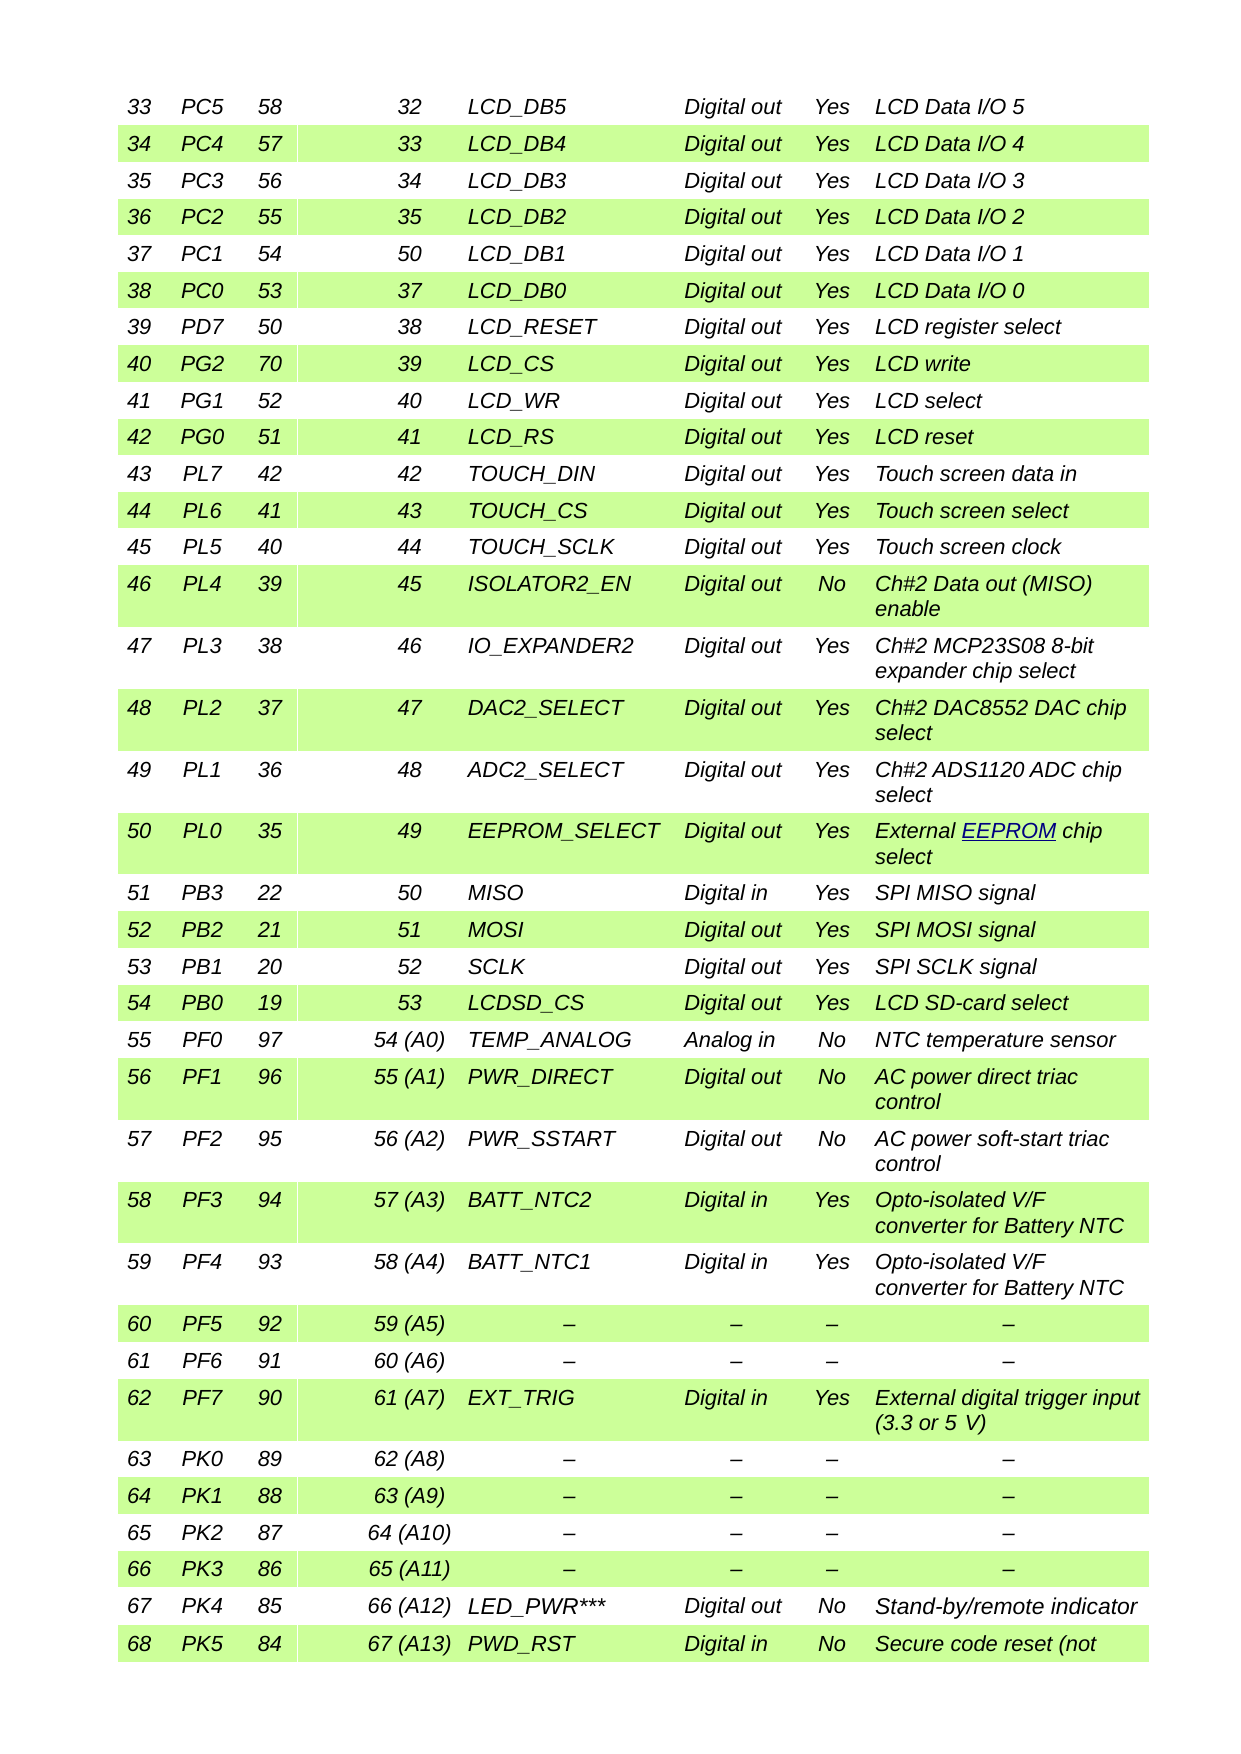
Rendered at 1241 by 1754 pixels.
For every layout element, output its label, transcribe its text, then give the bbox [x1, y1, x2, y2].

table_cell Yes [796, 813, 869, 874]
table_cell Digital out [678, 309, 796, 345]
table_cell 55 (A1) [359, 1058, 462, 1120]
table_cell PG1 [162, 382, 244, 418]
table_cell LCD Data I/O 5 [869, 89, 1149, 125]
table_cell 64 (A10) [359, 1514, 462, 1551]
table_cell 55 [118, 1021, 162, 1058]
table_cell No [796, 1587, 869, 1625]
table_cell 94 [244, 1182, 297, 1243]
table_cell SPI MISO signal [869, 875, 1149, 911]
table_cell EEPROM_SELECT [462, 813, 678, 874]
table_cell LCD_DB1 [462, 235, 678, 272]
table_cell [298, 1551, 359, 1587]
table_cell 60 (A6) [359, 1342, 462, 1379]
table_cell PC1 [162, 235, 244, 272]
table_cell [298, 89, 359, 125]
table_cell Digital in [678, 1244, 796, 1305]
table_cell Yes [796, 1379, 869, 1441]
table_cell – [678, 1342, 796, 1379]
table_cell 84 [244, 1625, 297, 1662]
table_cell [298, 875, 359, 911]
table_cell – [678, 1305, 796, 1342]
table_cell 40 [244, 529, 297, 565]
table_cell 35 [118, 162, 162, 198]
table_cell 86 [244, 1551, 297, 1587]
table_cell LCD Data I/O 1 [869, 235, 1149, 272]
table_cell – [869, 1305, 1149, 1342]
table_cell – [869, 1342, 1149, 1379]
table_cell [298, 751, 359, 813]
table_cell PWR_DIRECT [462, 1058, 678, 1120]
table_cell PF7 [162, 1379, 244, 1441]
table_cell PK3 [162, 1551, 244, 1587]
table_cell 41 [118, 382, 162, 418]
table_cell 42 [244, 455, 297, 492]
table_cell ISOLATOR2_EN [462, 565, 678, 627]
table_cell 38 [244, 627, 297, 689]
table_cell 50 [118, 813, 162, 874]
table_cell 87 [244, 1514, 297, 1551]
table_cell LCD Data I/O 2 [869, 199, 1149, 235]
table_cell 52 [359, 948, 462, 984]
table_cell 39 [244, 565, 297, 627]
table_cell – [796, 1342, 869, 1379]
table_cell [298, 689, 359, 751]
table_cell Touch screen select [869, 492, 1149, 528]
table_cell 44 [359, 529, 462, 565]
table_cell 43 [118, 455, 162, 492]
table_cell – [796, 1477, 869, 1514]
table_cell [298, 345, 359, 382]
table_cell PF1 [162, 1058, 244, 1120]
table_cell PL7 [162, 455, 244, 492]
table_cell 51 [244, 419, 297, 455]
table_cell 56 (A2) [359, 1120, 462, 1182]
table_cell – [462, 1441, 678, 1477]
table_cell 42 [118, 419, 162, 455]
table_cell [298, 492, 359, 528]
table_cell 54 [244, 235, 297, 272]
table_cell Digital out [678, 125, 796, 162]
table_cell TOUCH_DIN [462, 455, 678, 492]
table_cell 50 [359, 235, 462, 272]
table_cell LCD SD-card select [869, 985, 1149, 1021]
table_cell 85 [244, 1587, 297, 1625]
table_cell Yes [796, 272, 869, 308]
table_cell Secure code reset (not [869, 1625, 1149, 1662]
table_cell – [678, 1477, 796, 1514]
table_cell PK1 [162, 1477, 244, 1514]
table_cell [298, 565, 359, 627]
table_cell [298, 1182, 359, 1243]
table_cell No [796, 1625, 869, 1662]
table_cell – [462, 1551, 678, 1587]
table_cell SPI SCLK signal [869, 948, 1149, 984]
table_cell [298, 309, 359, 345]
table_cell 92 [244, 1305, 297, 1342]
table_cell Digital out [678, 529, 796, 565]
table_cell 62 [118, 1379, 162, 1441]
table_cell [298, 1021, 359, 1058]
table_cell – [869, 1441, 1149, 1477]
table_cell Touch screen clock [869, 529, 1149, 565]
table_cell PB2 [162, 911, 244, 948]
table_cell LCD register select [869, 309, 1149, 345]
table_cell [298, 948, 359, 984]
table_cell [298, 1625, 359, 1662]
table_cell 60 [118, 1305, 162, 1342]
table_cell 37 [359, 272, 462, 308]
table_cell ADC2_SELECT [462, 751, 678, 813]
table_cell PF0 [162, 1021, 244, 1058]
table_cell 70 [244, 345, 297, 382]
table_cell 39 [359, 345, 462, 382]
table_cell LCD_RESET [462, 309, 678, 345]
table_cell Yes [796, 1244, 869, 1305]
table_cell 32 [359, 89, 462, 125]
table_cell IO_EXPANDER2 [462, 627, 678, 689]
table_cell Digital out [678, 813, 796, 874]
table_cell 47 [359, 689, 462, 751]
table_cell 40 [118, 345, 162, 382]
table_cell 95 [244, 1120, 297, 1182]
table_cell 45 [118, 529, 162, 565]
table_cell Stand-by/remote indicator [869, 1587, 1149, 1625]
table_cell Yes [796, 162, 869, 198]
table_cell 46 [359, 627, 462, 689]
table_cell – [462, 1305, 678, 1342]
table_cell TOUCH_CS [462, 492, 678, 528]
table_cell LCD_DB3 [462, 162, 678, 198]
table_cell Yes [796, 948, 869, 984]
table_cell LCD Data I/O 3 [869, 162, 1149, 198]
table_cell 58 [244, 89, 297, 125]
table_cell – [462, 1477, 678, 1514]
table_cell Yes [796, 89, 869, 125]
table_cell LCD_DB5 [462, 89, 678, 125]
table_cell 66 [118, 1551, 162, 1587]
table_cell 35 [359, 199, 462, 235]
table_cell Yes [796, 492, 869, 528]
table_cell Yes [796, 345, 869, 382]
table_cell – [462, 1342, 678, 1379]
table_cell [298, 985, 359, 1021]
table_cell [298, 162, 359, 198]
table_cell 51 [118, 875, 162, 911]
table_cell Opto-isolated V/F converter for Battery NTC [869, 1182, 1149, 1243]
table_cell 52 [244, 382, 297, 418]
table_cell 58 (A4) [359, 1244, 462, 1305]
table_cell PL1 [162, 751, 244, 813]
table_cell Analog in [678, 1021, 796, 1058]
table_cell – [869, 1514, 1149, 1551]
table_cell Ch#2 MCP23S08 8-bit expander chip select [869, 627, 1149, 689]
table_cell PB0 [162, 985, 244, 1021]
table_cell PL2 [162, 689, 244, 751]
table_cell [298, 125, 359, 162]
table_cell Yes [796, 751, 869, 813]
table_cell 59 (A5) [359, 1305, 462, 1342]
table_cell Digital out [678, 985, 796, 1021]
table_cell Yes [796, 235, 869, 272]
table_cell 97 [244, 1021, 297, 1058]
table_cell External EEPROM chip select [869, 813, 1149, 874]
table_cell LCD_CS [462, 345, 678, 382]
table_cell Digital out [678, 492, 796, 528]
table_cell – [869, 1477, 1149, 1514]
table_cell 37 [118, 235, 162, 272]
table_cell [298, 911, 359, 948]
table_cell 88 [244, 1477, 297, 1514]
table_cell 56 [244, 162, 297, 198]
table_cell [298, 1514, 359, 1551]
table_cell LCDSD_CS [462, 985, 678, 1021]
table_cell PK0 [162, 1441, 244, 1477]
table_cell 67 [118, 1587, 162, 1625]
table_cell – [869, 1551, 1149, 1587]
table_cell 33 [118, 89, 162, 125]
table_cell 34 [359, 162, 462, 198]
table_cell 46 [118, 565, 162, 627]
table_cell Digital out [678, 345, 796, 382]
table_cell 50 [244, 309, 297, 345]
table_cell 56 [118, 1058, 162, 1120]
table_cell PF4 [162, 1244, 244, 1305]
table_cell Digital out [678, 272, 796, 308]
table_cell 39 [118, 309, 162, 345]
table_cell No [796, 1058, 869, 1120]
table_cell Digital in [678, 1379, 796, 1441]
table_cell 57 [118, 1120, 162, 1182]
table_cell [298, 1441, 359, 1477]
table_cell 61 (A7) [359, 1379, 462, 1441]
table_cell PB3 [162, 875, 244, 911]
table_cell LCD reset [869, 419, 1149, 455]
table_cell Touch screen data in [869, 455, 1149, 492]
table_cell 91 [244, 1342, 297, 1379]
table_cell 48 [359, 751, 462, 813]
table_cell PL0 [162, 813, 244, 874]
table_cell [298, 1120, 359, 1182]
table_cell 63 [118, 1441, 162, 1477]
table_cell – [796, 1514, 869, 1551]
table_cell – [678, 1551, 796, 1587]
table_cell LCD select [869, 382, 1149, 418]
table_cell 22 [244, 875, 297, 911]
table_cell Digital out [678, 751, 796, 813]
table_cell 55 [244, 199, 297, 235]
table_cell 58 [118, 1182, 162, 1243]
table_cell AC power direct triac control [869, 1058, 1149, 1120]
table_cell PL3 [162, 627, 244, 689]
table_cell Yes [796, 125, 869, 162]
table_cell No [796, 565, 869, 627]
table_cell 36 [244, 751, 297, 813]
table_cell Digital out [678, 162, 796, 198]
table_cell 21 [244, 911, 297, 948]
table_cell – [678, 1514, 796, 1551]
table_cell 54 [118, 985, 162, 1021]
table_cell Yes [796, 689, 869, 751]
table_cell 68 [118, 1625, 162, 1662]
table_cell Yes [796, 985, 869, 1021]
table_cell BATT_NTC2 [462, 1182, 678, 1243]
table_cell LCD Data I/O 4 [869, 125, 1149, 162]
table_cell Digital out [678, 382, 796, 418]
table_cell Ch#2 ADS1120 ADC chip select [869, 751, 1149, 813]
table_cell NTC temperature sensor [869, 1021, 1149, 1058]
table_cell Digital out [678, 948, 796, 984]
table_cell Digital out [678, 199, 796, 235]
table_cell 90 [244, 1379, 297, 1441]
table_cell LCD write [869, 345, 1149, 382]
table_cell 54 (A0) [359, 1021, 462, 1058]
table_cell BATT_NTC1 [462, 1244, 678, 1305]
table_cell Digital out [678, 89, 796, 125]
table_cell [298, 1587, 359, 1625]
table_cell 48 [118, 689, 162, 751]
table_cell Ch#2 Data out (MISO) enable [869, 565, 1149, 627]
table_cell [298, 382, 359, 418]
table_cell Yes [796, 529, 869, 565]
table_cell 93 [244, 1244, 297, 1305]
table_cell 34 [118, 125, 162, 162]
table_cell 38 [359, 309, 462, 345]
table_cell TEMP_ANALOG [462, 1021, 678, 1058]
table_cell Digital out [678, 455, 796, 492]
table_cell 41 [359, 419, 462, 455]
table_cell Yes [796, 419, 869, 455]
table_cell 65 (A11) [359, 1551, 462, 1587]
table_cell Yes [796, 875, 869, 911]
table_cell – [796, 1551, 869, 1587]
table_cell LCD_DB2 [462, 199, 678, 235]
table_cell LCD Data I/O 0 [869, 272, 1149, 308]
table_cell 51 [359, 911, 462, 948]
table_cell Ch#2 DAC8552 DAC chip select [869, 689, 1149, 751]
table_cell Opto-isolated V/F converter for Battery NTC [869, 1244, 1149, 1305]
table_cell PL4 [162, 565, 244, 627]
table_cell Yes [796, 309, 869, 345]
table_cell LED_PWR*** [462, 1587, 678, 1625]
table_cell TOUCH_SCLK [462, 529, 678, 565]
table_cell 53 [244, 272, 297, 308]
table_cell MISO [462, 875, 678, 911]
table_cell [298, 1305, 359, 1342]
table_cell – [796, 1441, 869, 1477]
table_cell [298, 1379, 359, 1441]
table_cell 36 [118, 199, 162, 235]
table_cell [298, 272, 359, 308]
table_cell 19 [244, 985, 297, 1021]
table_cell [298, 419, 359, 455]
table_cell PC2 [162, 199, 244, 235]
table_cell Digital out [678, 911, 796, 948]
table_cell 89 [244, 1441, 297, 1477]
table_cell 49 [359, 813, 462, 874]
table_cell PC5 [162, 89, 244, 125]
table_cell PG2 [162, 345, 244, 382]
table_cell [298, 1058, 359, 1120]
table_cell Digital in [678, 1182, 796, 1243]
table_cell LCD_WR [462, 382, 678, 418]
table_cell PC3 [162, 162, 244, 198]
table_cell 96 [244, 1058, 297, 1120]
table_cell – [678, 1441, 796, 1477]
table_cell 44 [118, 492, 162, 528]
table_cell Digital out [678, 419, 796, 455]
table_cell 57 [244, 125, 297, 162]
table_cell No [796, 1120, 869, 1182]
table_cell [298, 813, 359, 874]
table_cell Digital out [678, 689, 796, 751]
table_cell Yes [796, 199, 869, 235]
table_cell Digital in [678, 875, 796, 911]
table_cell 64 [118, 1477, 162, 1514]
table_cell 33 [359, 125, 462, 162]
table_cell 65 [118, 1514, 162, 1551]
table_cell External digital trigger input (3.3 or 5 V) [869, 1379, 1149, 1441]
table_cell PK2 [162, 1514, 244, 1551]
table_cell AC power soft-start triac control [869, 1120, 1149, 1182]
table_cell Digital out [678, 1058, 796, 1120]
table_cell 35 [244, 813, 297, 874]
table_cell 20 [244, 948, 297, 984]
table_cell Yes [796, 627, 869, 689]
table_cell [298, 627, 359, 689]
table_cell Digital out [678, 235, 796, 272]
table_cell 66 (A12) [359, 1587, 462, 1625]
table_cell Yes [796, 455, 869, 492]
table_cell PB1 [162, 948, 244, 984]
table_cell PG0 [162, 419, 244, 455]
table_cell 49 [118, 751, 162, 813]
table_cell SCLK [462, 948, 678, 984]
table_cell 63 (A9) [359, 1477, 462, 1514]
table_cell Digital out [678, 627, 796, 689]
table_cell LCD_DB0 [462, 272, 678, 308]
table_cell Yes [796, 382, 869, 418]
table_cell PL5 [162, 529, 244, 565]
table_cell PC4 [162, 125, 244, 162]
table_cell 62 (A8) [359, 1441, 462, 1477]
table_cell 38 [118, 272, 162, 308]
table_cell [298, 1477, 359, 1514]
table_cell PWR_SSTART [462, 1120, 678, 1182]
table_cell 41 [244, 492, 297, 528]
table_cell DAC2_SELECT [462, 689, 678, 751]
table_cell 40 [359, 382, 462, 418]
table_cell PC0 [162, 272, 244, 308]
table_cell SPI MOSI signal [869, 911, 1149, 948]
table_cell Yes [796, 911, 869, 948]
table_cell [298, 529, 359, 565]
table_cell PL6 [162, 492, 244, 528]
table_cell EXT_TRIG [462, 1379, 678, 1441]
table_cell PF5 [162, 1305, 244, 1342]
table_cell Digital out [678, 1120, 796, 1182]
table_cell PF3 [162, 1182, 244, 1243]
table_cell [298, 235, 359, 272]
table_cell PWD_RST [462, 1625, 678, 1662]
table_cell PK5 [162, 1625, 244, 1662]
table_cell 53 [118, 948, 162, 984]
table_cell PF6 [162, 1342, 244, 1379]
table_cell 50 [359, 875, 462, 911]
table_cell – [462, 1514, 678, 1551]
table_cell MOSI [462, 911, 678, 948]
table_cell 47 [118, 627, 162, 689]
table_cell 53 [359, 985, 462, 1021]
table_cell 57 (A3) [359, 1182, 462, 1243]
table_cell LCD_RS [462, 419, 678, 455]
table_cell 61 [118, 1342, 162, 1379]
table_cell 67 (A13) [359, 1625, 462, 1662]
table_cell [298, 1244, 359, 1305]
table_cell LCD_DB4 [462, 125, 678, 162]
table_cell 52 [118, 911, 162, 948]
table_cell [298, 1342, 359, 1379]
table_cell PD7 [162, 309, 244, 345]
table_cell Digital out [678, 1587, 796, 1625]
table_cell – [796, 1305, 869, 1342]
table_cell [298, 455, 359, 492]
table_cell PK4 [162, 1587, 244, 1625]
table_cell Yes [796, 1182, 869, 1243]
table_cell Digital in [678, 1625, 796, 1662]
table_cell 59 [118, 1244, 162, 1305]
table_cell 37 [244, 689, 297, 751]
table_cell 45 [359, 565, 462, 627]
table_cell PF2 [162, 1120, 244, 1182]
table_cell [298, 199, 359, 235]
table_cell No [796, 1021, 869, 1058]
table_cell 43 [359, 492, 462, 528]
table_cell 42 [359, 455, 462, 492]
